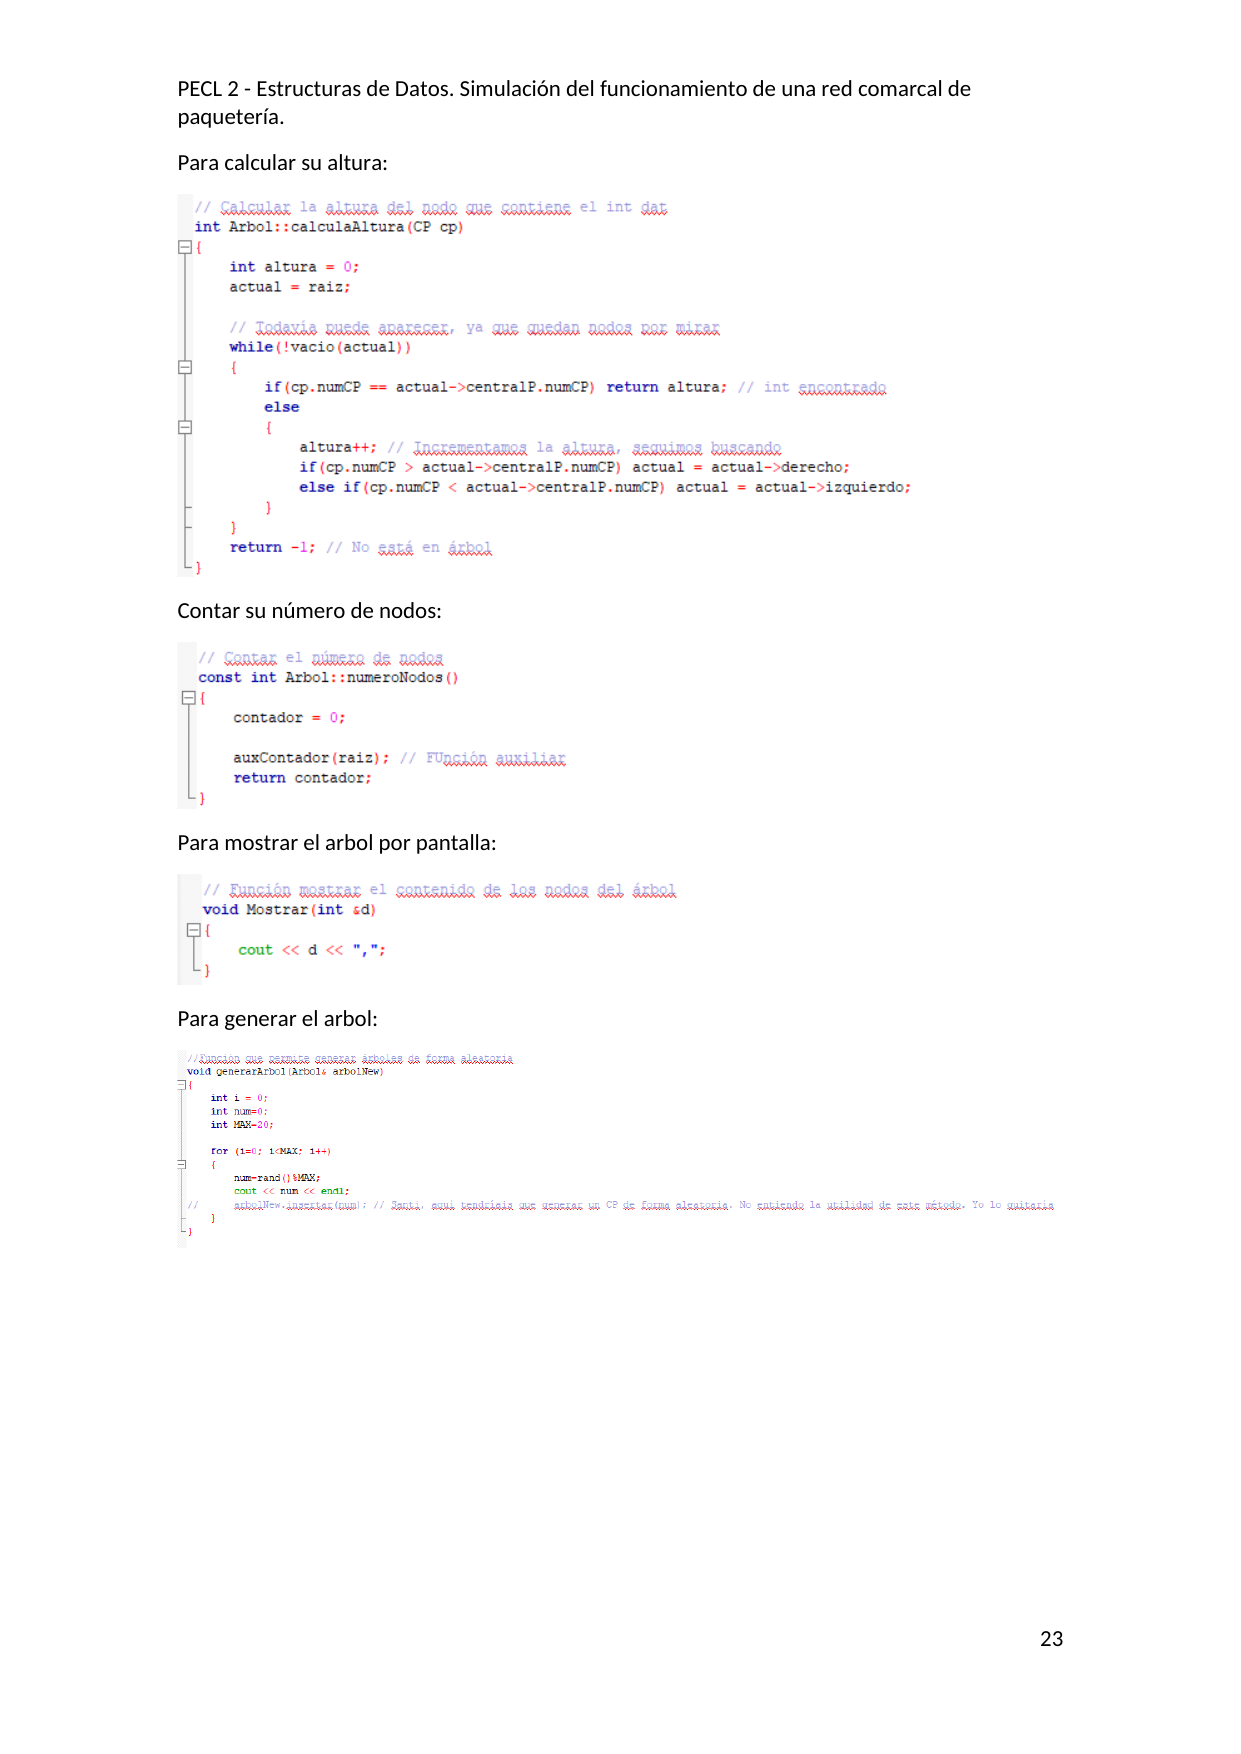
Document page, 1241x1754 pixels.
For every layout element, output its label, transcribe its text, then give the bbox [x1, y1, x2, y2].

picture [177, 1050, 1063, 1248]
picture [177, 642, 591, 809]
text Para generar el arbol: [177, 1004, 1063, 1032]
text Para calcular su altura: [177, 148, 1063, 176]
text Para mostrar el arbol por pantalla: [177, 828, 1063, 856]
text Contar su número de nodos: [177, 596, 1063, 624]
picture [177, 194, 934, 577]
picture [177, 874, 689, 985]
